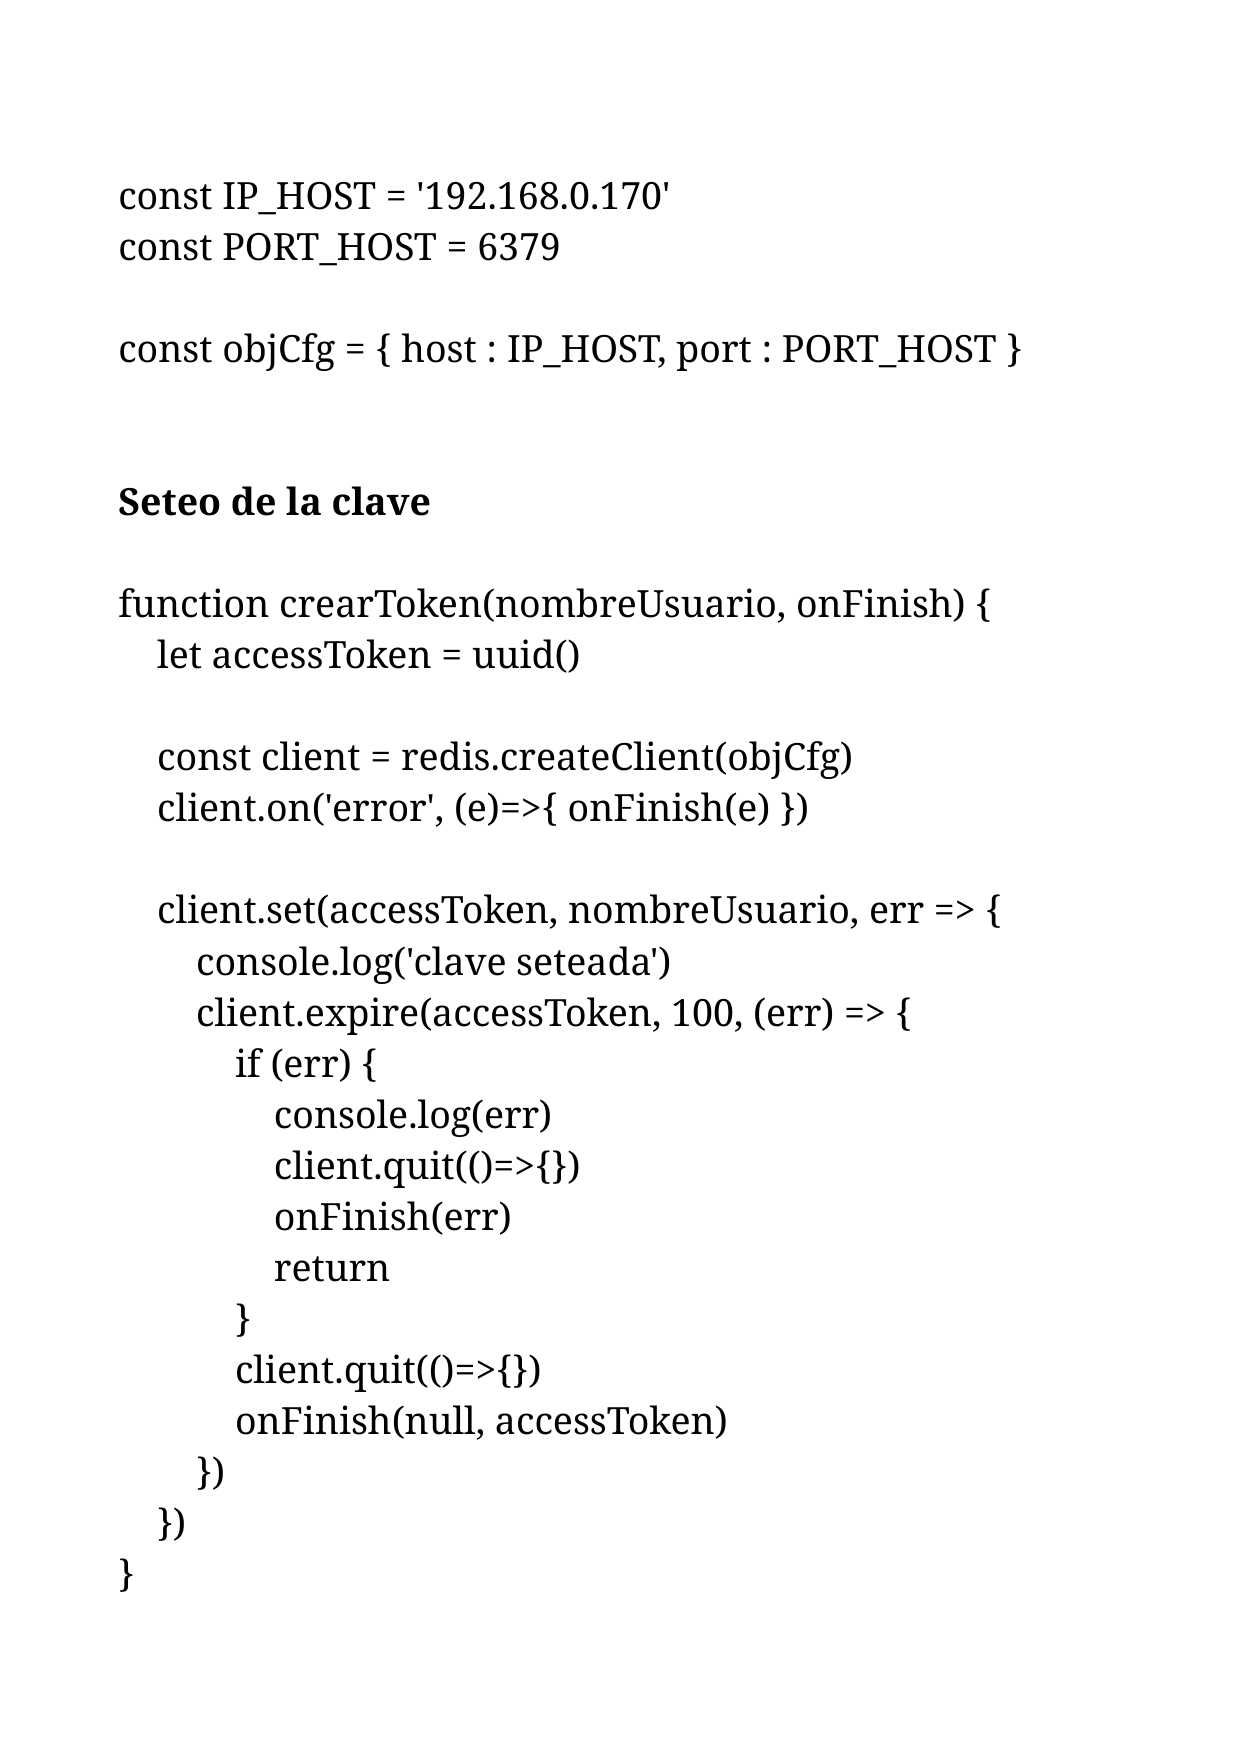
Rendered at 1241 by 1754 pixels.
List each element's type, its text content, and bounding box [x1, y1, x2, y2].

text return [118, 1241, 1122, 1292]
text onFinish(null, accessToken) [118, 1394, 1122, 1445]
text let accessToken = uuid() [118, 628, 1122, 679]
text } [118, 1292, 1122, 1343]
text onFinish(err) [118, 1190, 1122, 1241]
text console.log('clave seteada') [118, 935, 1122, 986]
text const IP_HOST = '192.168.0.170' [118, 169, 1122, 220]
text const PORT_HOST = 6379 [118, 220, 1122, 271]
text const client = redis.createClient(objCfg) [118, 731, 1122, 782]
text Seteo de la clave [118, 475, 1122, 526]
text } [118, 1547, 1122, 1598]
text }) [118, 1496, 1122, 1547]
text client.quit(()=>{}) [118, 1139, 1122, 1190]
text client.set(accessToken, nombreUsuario, err => { [118, 884, 1122, 935]
text }) [118, 1445, 1122, 1496]
text if (err) { [118, 1037, 1122, 1088]
text client.quit(()=>{}) [118, 1343, 1122, 1394]
text client.expire(accessToken, 100, (err) => { [118, 986, 1122, 1037]
text client.on('error', (e)=>{ onFinish(e) }) [118, 782, 1122, 833]
text const objCfg = { host : IP_HOST, port : PORT_HOST } [118, 322, 1122, 373]
text function crearToken(nombreUsuario, onFinish) { [118, 577, 1122, 628]
text console.log(err) [118, 1088, 1122, 1139]
